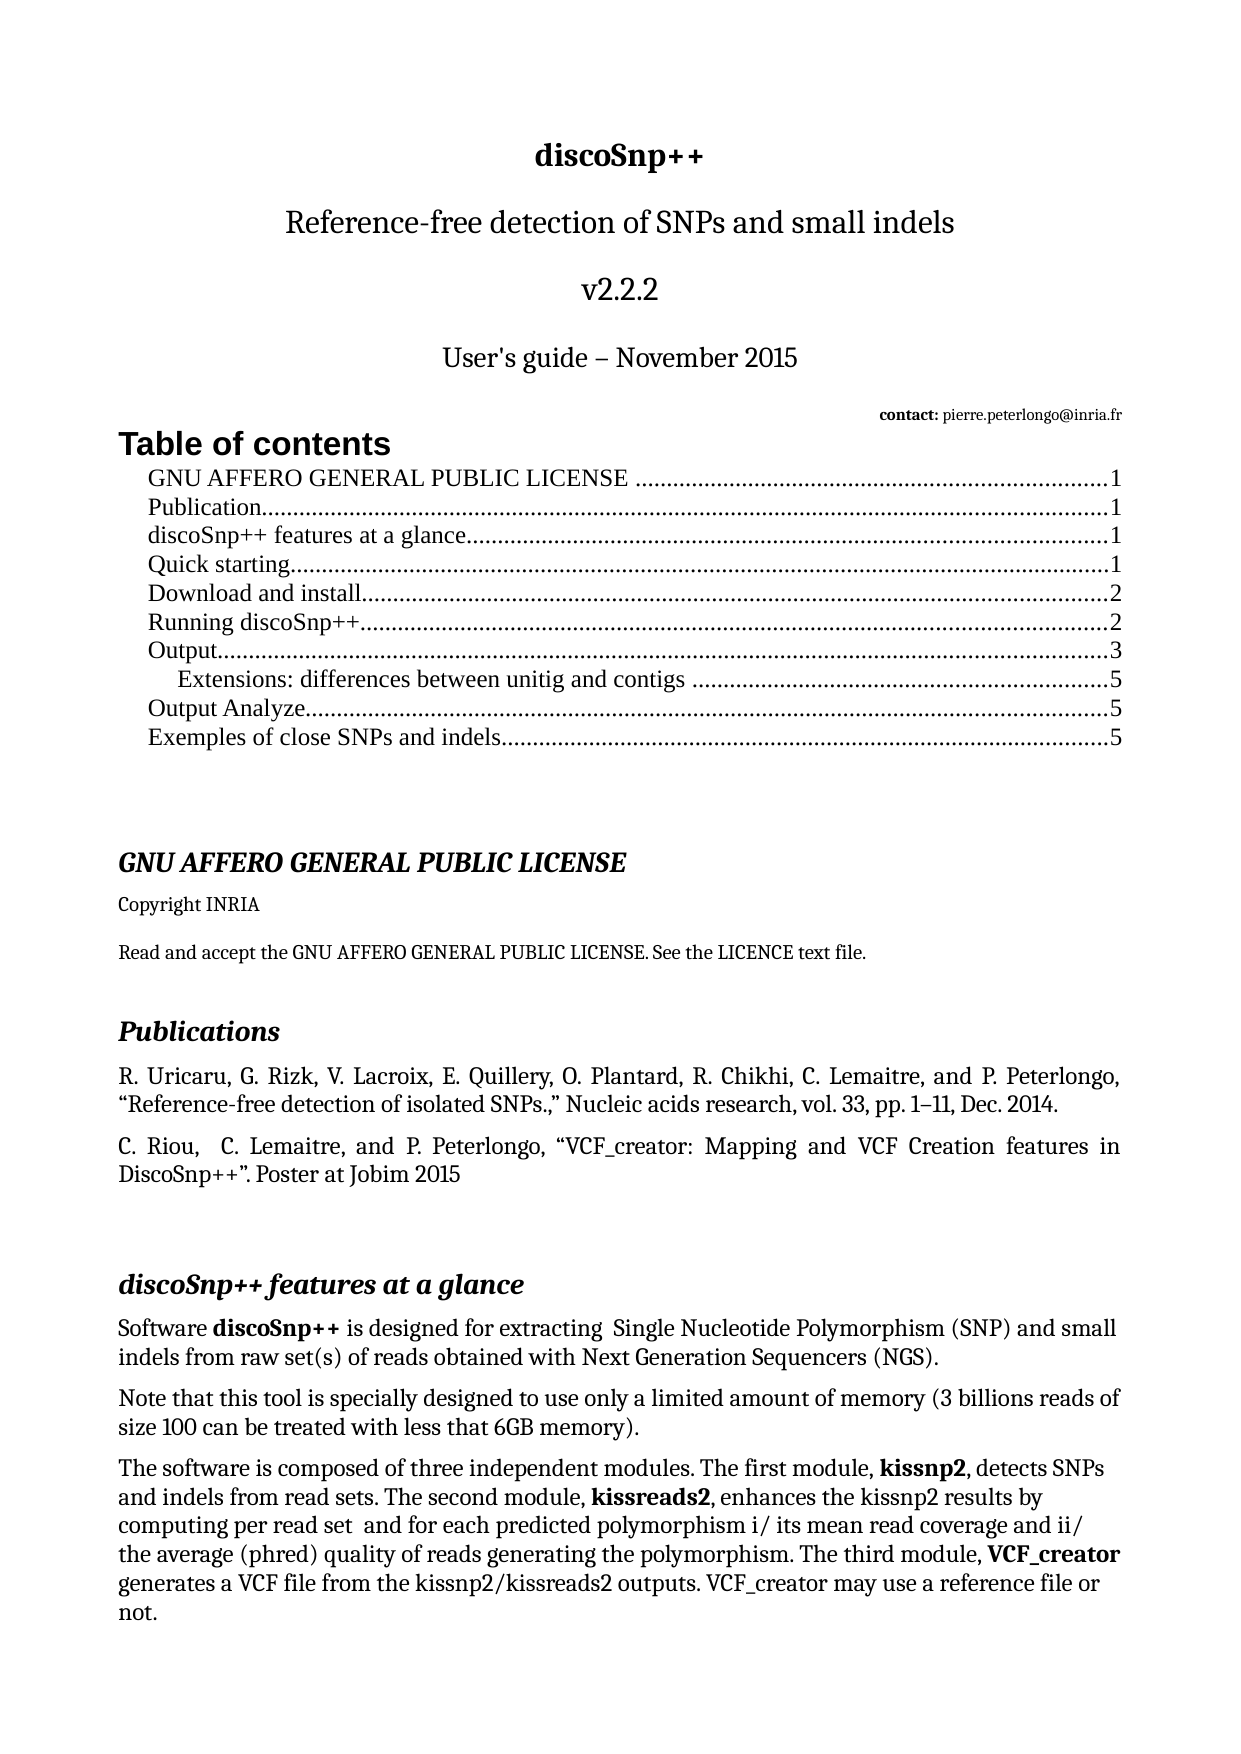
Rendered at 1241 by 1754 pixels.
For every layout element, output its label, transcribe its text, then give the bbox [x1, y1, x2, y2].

text Output 3 [148, 635, 1122, 664]
text Quick starting 1 [148, 549, 1122, 578]
text Download and install 2 [148, 578, 1122, 607]
text Note that this tool is specially designed to use only a limited amount of memory (3 billions reads of size 100 can be treated with less that 6GB memory). [118, 1384, 1122, 1441]
subtitle Publications [118, 1016, 1122, 1049]
text Software discoSnp++ is designed for extracting Single Nucleotide Polymorphism (SNP) and small indels from raw set(s) of reads obtained with Next Generation Sequencers (NGS). [118, 1314, 1122, 1371]
text C. Riou, C. Lemaitre, and P. Peterlongo, “VCF_creator: Mapping and VCF Creation features in DiscoSnp++”. Poster at Jobim 2015 [118, 1132, 1122, 1189]
text Read and accept the GNU AFFERO GENERAL PUBLIC LICENSE. See the LICENCE text file. [118, 940, 1122, 964]
subtitle Reference-free detection of SNPs and small indels [118, 210, 1122, 239]
subtitle Table of contents [118, 424, 1122, 463]
text The software is composed of three independent modules. The first module, kissnp2, detects SNPs and indels from read sets. The second module, kissreads2, enhances the kissnp2 results by computing per read set and for each predicted polymorphism i/ its mean read coverage and ii/ the average (phred) quality of reads generating the polymorphism. The third module, VCF_creator generates a VCF file from the kissnp2/kissreads2 outputs. VCF_creator may use a reference file or not. [118, 1454, 1122, 1626]
text Running discoSnp++ 2 [148, 607, 1122, 635]
subtitle v2.2.2 [118, 277, 1122, 307]
subtitle User's guide – November 2015 [118, 344, 1122, 373]
text Exemples of close SNPs and indels 5 [148, 722, 1122, 750]
text Publication 1 [148, 492, 1122, 520]
text Copyright INRIA [118, 892, 1122, 916]
text contact: pierre.peterlongo@inria.fr [118, 405, 1122, 424]
text R. Uricaru, G. Rizk, V. Lacroix, E. Quillery, O. Plantard, R. Chikhi, C. Lemaitre, and P. Peterlongo, “Reference-free detection of isolated SNPs.,” Nucleic acids research, vol. 33, pp. 1–11, Dec. 2014. [118, 1062, 1122, 1119]
subtitle discoSnp++ features at a glance [118, 1268, 1122, 1301]
subtitle discoSnp++ [118, 143, 1122, 173]
text Extensions: differences between unitig and contigs 5 [177, 664, 1122, 693]
text Output Analyze 5 [148, 693, 1122, 722]
subtitle GNU AFFERO GENERAL PUBLIC LICENSE [118, 846, 1122, 880]
text GNU AFFERO GENERAL PUBLIC LICENSE 1 [148, 463, 1122, 492]
text discoSnp++ features at a glance 1 [148, 520, 1122, 549]
